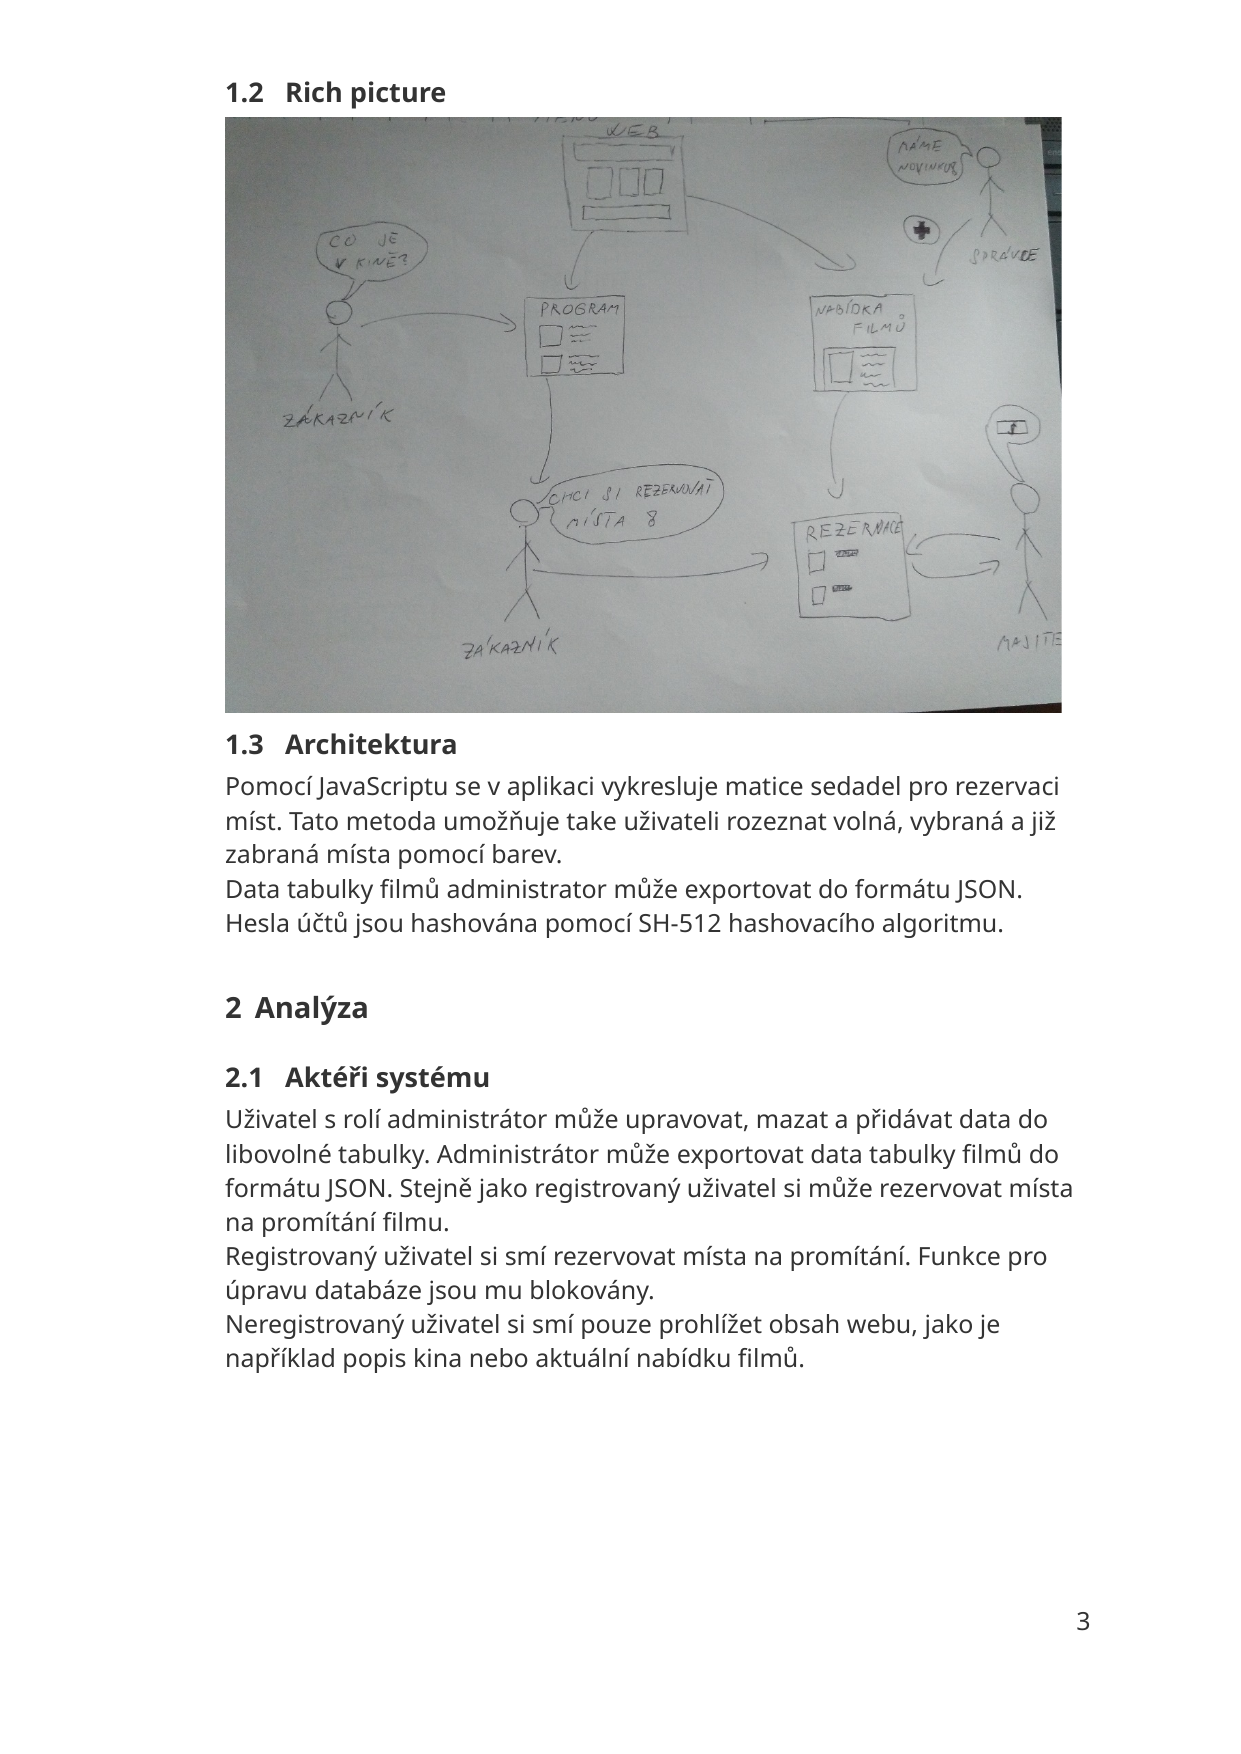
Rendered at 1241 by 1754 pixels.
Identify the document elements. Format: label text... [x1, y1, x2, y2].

text Pomocí JavaScriptu se v aplikaci vykresluje matice sedadel pro rezervaci míst. Tato metoda umožňuje take uživateli rozeznat volná, vybraná a již zabraná místa pomocí barev. [225, 769, 1090, 871]
text Uživatel s rolí administrátor může upravovat, mazat a přidávat data do libovolné tabulky. Administrátor může exportovat data tabulky filmů do formátu JSON. Stejně jako registrovaný uživatel si může rezervovat místa na promítání filmu. [225, 1102, 1090, 1238]
subtitle Aktéři systému [225, 1059, 1090, 1096]
text Hesla účtů jsou hashována pomocí SH-512 hashovacího algoritmu. [225, 905, 1090, 939]
subtitle Analýza [225, 988, 1090, 1027]
subtitle Architektura [225, 726, 1090, 763]
text Neregistrovaný uživatel si smí pouze prohlížet obsah webu, jako je například popis kina nebo aktuální nabídku filmů. [225, 1307, 1090, 1375]
text Data tabulky filmů administrator může exportovat do formátu JSON. [225, 871, 1090, 905]
subtitle Rich picture [225, 74, 1090, 111]
text Registrovaný uživatel si smí rezervovat místa na promítání. Funkce pro úpravu databáze jsou mu blokovány. [225, 1238, 1090, 1307]
